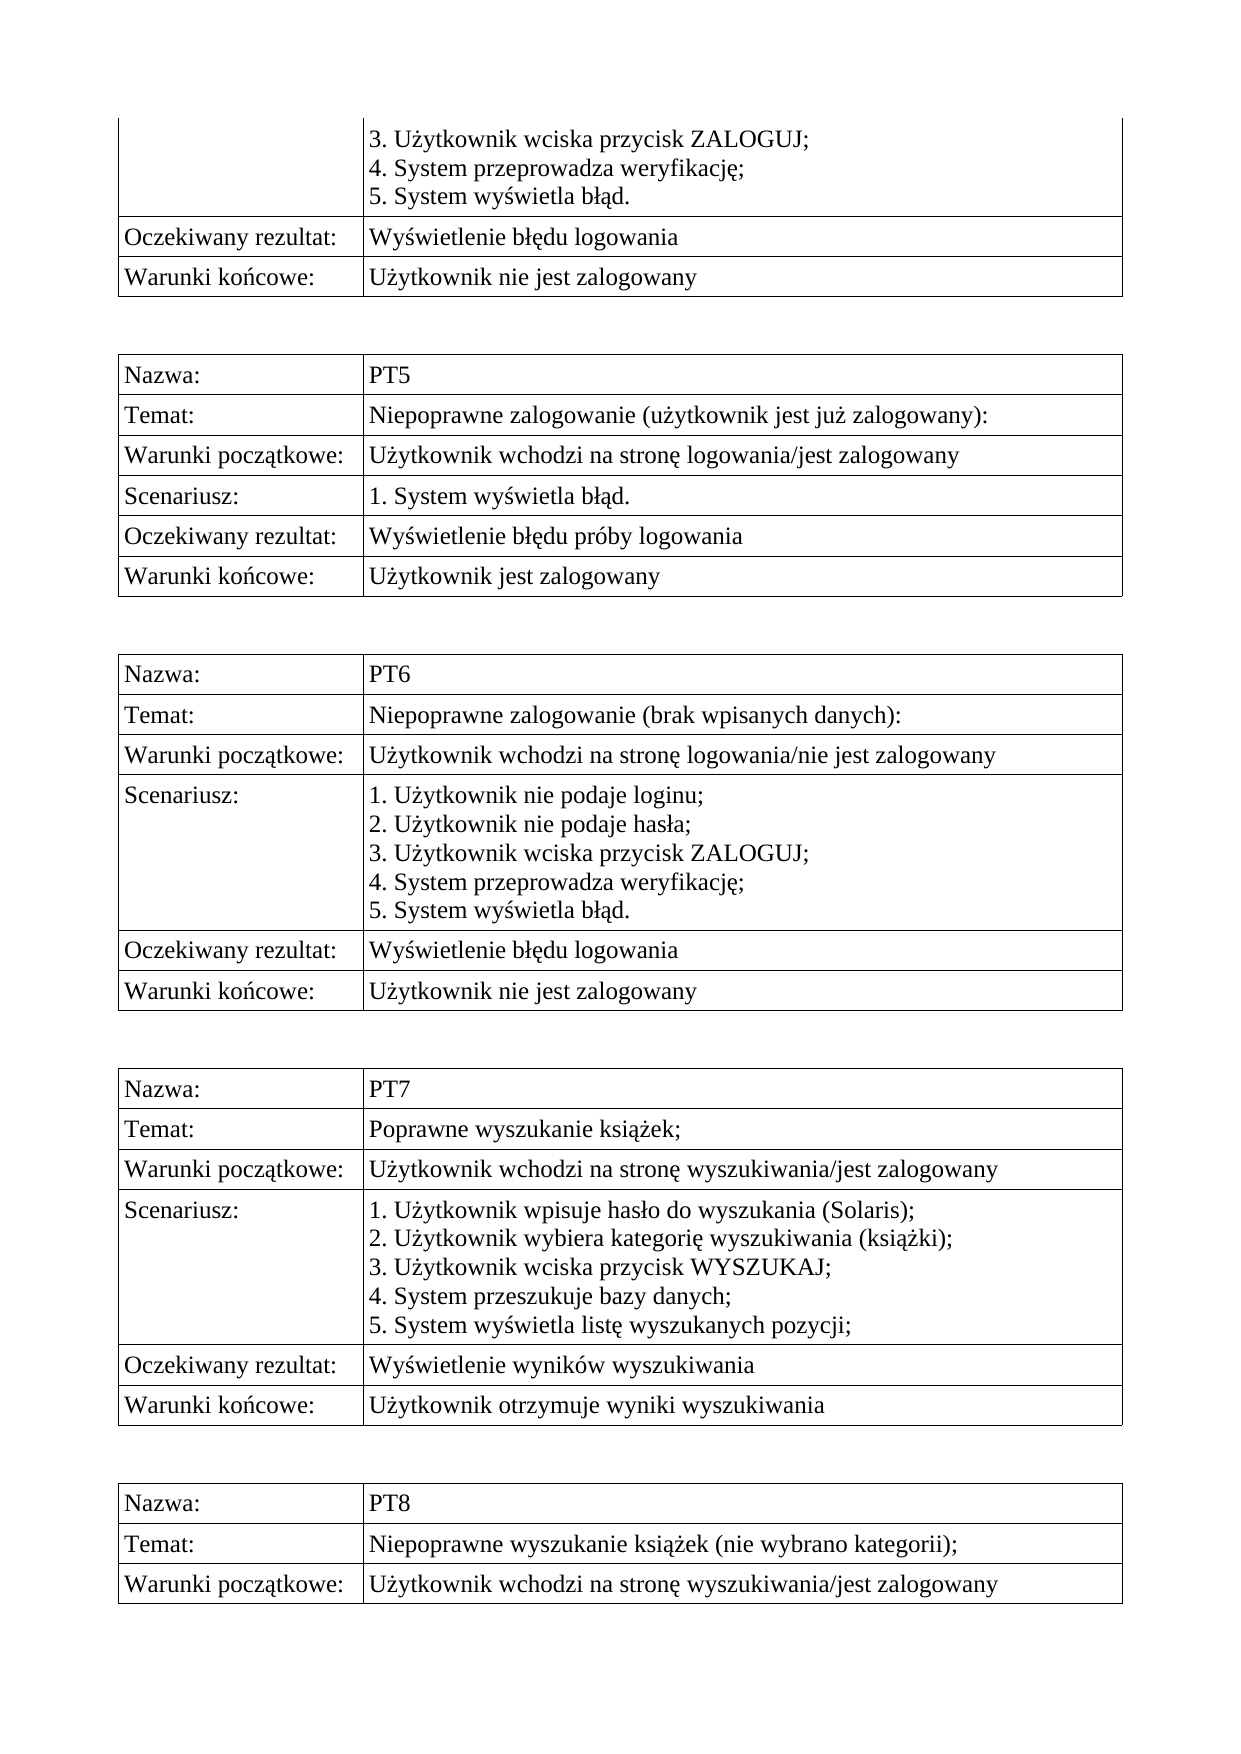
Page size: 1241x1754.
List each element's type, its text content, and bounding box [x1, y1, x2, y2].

table_cell Użytkownik otrzymuje wyniki wyszukiwania [364, 1386, 1122, 1425]
table_cell Wyświetlenie błędu próby logowania [364, 516, 1122, 556]
table_header PT6 [364, 655, 1122, 694]
table_cell Użytkownik jest zalogowany [364, 557, 1122, 596]
table_cell Scenariusz: [119, 1190, 363, 1344]
table_header PT8 [364, 1484, 1122, 1523]
table_cell Temat: [119, 1109, 363, 1149]
table_header Nazwa: [119, 1484, 363, 1523]
table_header Nazwa: [119, 655, 363, 694]
table_cell Oczekiwany rezultat: [119, 1345, 363, 1385]
table_cell Scenariusz: [119, 775, 363, 930]
table_cell Użytkownik nie jest zalogowany [364, 971, 1122, 1010]
table_cell Użytkownik nie jest zalogowany [364, 257, 1122, 296]
table_cell Niepoprawne wyszukanie książek (nie wybrano kategorii); [364, 1524, 1122, 1563]
table_cell Warunki końcowe: [119, 1386, 363, 1425]
table_cell 1. Użytkownik nie podaje loginu; 2. Użytkownik nie podaje hasła; 3. Użytkownik wciska przycisk ZALOGUJ; 4. System przeprowadza weryfikację; 5. System wyświetla błąd. [364, 775, 1122, 930]
table_cell Warunki początkowe: [119, 1564, 363, 1603]
table_cell 1. System wyświetla błąd. [364, 476, 1122, 515]
table_cell [119, 118, 363, 216]
table_cell Temat: [119, 395, 363, 435]
table_cell Warunki początkowe: [119, 735, 363, 774]
table_cell Użytkownik wchodzi na stronę logowania/jest zalogowany [364, 436, 1122, 475]
table_cell Warunki końcowe: [119, 971, 363, 1010]
table_header PT5 [364, 355, 1122, 394]
table_cell Oczekiwany rezultat: [119, 217, 363, 256]
table_cell Scenariusz: [119, 476, 363, 515]
table_cell Poprawne wyszukanie książek; [364, 1109, 1122, 1149]
table_cell Użytkownik wchodzi na stronę wyszukiwania/jest zalogowany [364, 1150, 1122, 1189]
table_cell Oczekiwany rezultat: [119, 931, 363, 970]
table_header Nazwa: [119, 355, 363, 394]
table_cell Oczekiwany rezultat: [119, 516, 363, 556]
table_cell Temat: [119, 695, 363, 734]
table_cell Użytkownik wchodzi na stronę logowania/nie jest zalogowany [364, 735, 1122, 774]
table_cell Niepoprawne zalogowanie (użytkownik jest już zalogowany): [364, 395, 1122, 435]
table_cell Wyświetlenie wyników wyszukiwania [364, 1345, 1122, 1385]
table_cell Temat: [119, 1524, 363, 1563]
table_cell 1. Użytkownik wpisuje hasło do wyszukania (Solaris); 2. Użytkownik wybiera kategorię wyszukiwania (książki); 3. Użytkownik wciska przycisk WYSZUKAJ; 4. System przeszukuje bazy danych; 5. System wyświetla listę wyszukanych pozycji; [364, 1190, 1122, 1344]
table_cell Wyświetlenie błędu logowania [364, 217, 1122, 256]
table_cell Warunki początkowe: [119, 1150, 363, 1189]
table_cell Wyświetlenie błędu logowania [364, 931, 1122, 970]
table_cell Warunki końcowe: [119, 257, 363, 296]
table_header Nazwa: [119, 1069, 363, 1108]
table_cell Niepoprawne zalogowanie (brak wpisanych danych): [364, 695, 1122, 734]
table_cell Warunki początkowe: [119, 436, 363, 475]
table_header PT7 [364, 1069, 1122, 1108]
table_cell Użytkownik wchodzi na stronę wyszukiwania/jest zalogowany [364, 1564, 1122, 1603]
table_cell 3. Użytkownik wciska przycisk ZALOGUJ; 4. System przeprowadza weryfikację; 5. System wyświetla błąd. [364, 118, 1122, 216]
table_cell Warunki końcowe: [119, 557, 363, 596]
